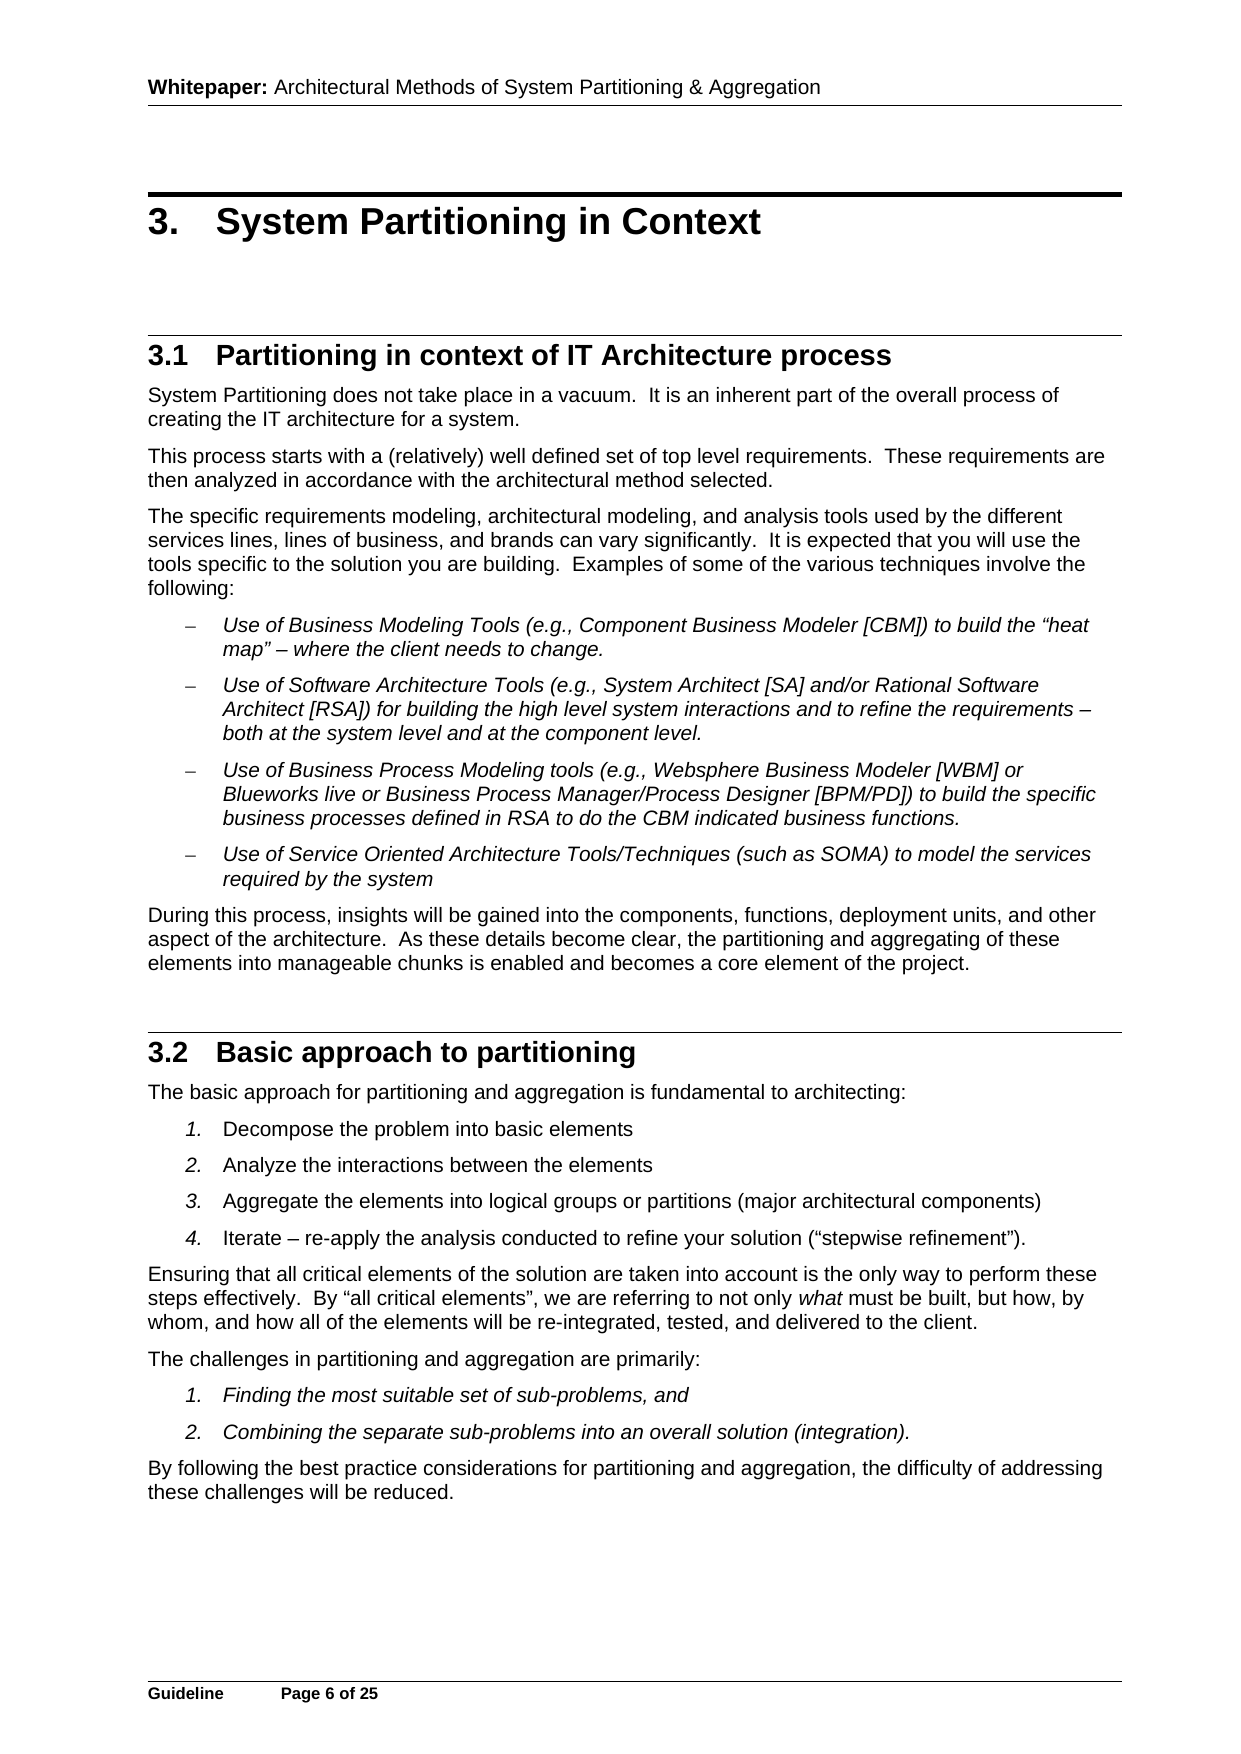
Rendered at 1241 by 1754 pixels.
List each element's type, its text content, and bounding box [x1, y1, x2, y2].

subtitle Partitioning in context of IT Architecture process [148, 336, 1122, 372]
text The basic approach for partitioning and aggregation is fundamental to architecting: [148, 1080, 1122, 1104]
list Combining the separate sub-problems into an overall solution (integration). [185, 1419, 1122, 1443]
list Iterate – re-apply the analysis conducted to refine your solution (“stepwise refinement”). [185, 1226, 1122, 1250]
list Use of Business Process Modeling tools (e.g., Websphere Business Modeler [WBM] or Blueworks live or Business Process Manager/Process Designer [BPM/PD]) to build the specific business processes defined in RSA to do the CBM indicated business functions. [185, 758, 1122, 830]
text The specific requirements modeling, architectural modeling, and analysis tools used by the different services lines, lines of business, and brands can vary significantly. It is expected that you will use the tools specific to the solution you are building. Examples of some of the various techniques involve the following: [148, 504, 1122, 600]
list Analyze the interactions between the elements [185, 1153, 1122, 1177]
list Use of Business Modeling Tools (e.g., Component Business Modeler [CBM]) to build the “heat map” – where the client needs to change. [185, 612, 1122, 661]
text The challenges in partitioning and aggregation are primarily: [148, 1347, 1122, 1371]
list Aggregate the elements into logical groups or partitions (major architectural components) [185, 1189, 1122, 1213]
text System Partitioning does not take place in a vacuum. It is an inherent part of the overall process of creating the IT architecture for a system. [148, 383, 1122, 431]
list Decompose the problem into basic elements [185, 1116, 1122, 1140]
text This process starts with a (relatively) well defined set of top level requirements. These requirements are then analyzed in accordance with the architectural method selected. [148, 444, 1122, 492]
text Ensuring that all critical elements of the solution are taken into account is the only way to perform these steps effectively. By “all critical elements”, we are referring to not only what must be built, but how, by whom, and how all of the elements will be re-integrated, tested, and delivered to the client. [148, 1262, 1122, 1334]
list Use of Software Architecture Tools (e.g., System Architect [SA] and/or Rational Software Architect [RSA]) for building the high level system interactions and to refine the requirements – both at the system level and at the component level. [185, 673, 1122, 745]
list Finding the most suitable set of sub-problems, and [185, 1383, 1122, 1407]
subtitle System Partitioning in Context [148, 197, 1122, 242]
text By following the best practice considerations for partitioning and aggregation, the difficulty of addressing these challenges will be reduced. [148, 1456, 1122, 1504]
subtitle Basic approach to partitioning [148, 1033, 1122, 1068]
list Use of Service Oriented Architecture Tools/Techniques (such as SOMA) to model the services required by the system [185, 842, 1122, 890]
text During this process, insights will be gained into the components, functions, deployment units, and other aspect of the architecture. As these details become clear, the partitioning and aggregating of these elements into manageable chunks is enabled and becomes a core element of the project. [148, 903, 1122, 975]
